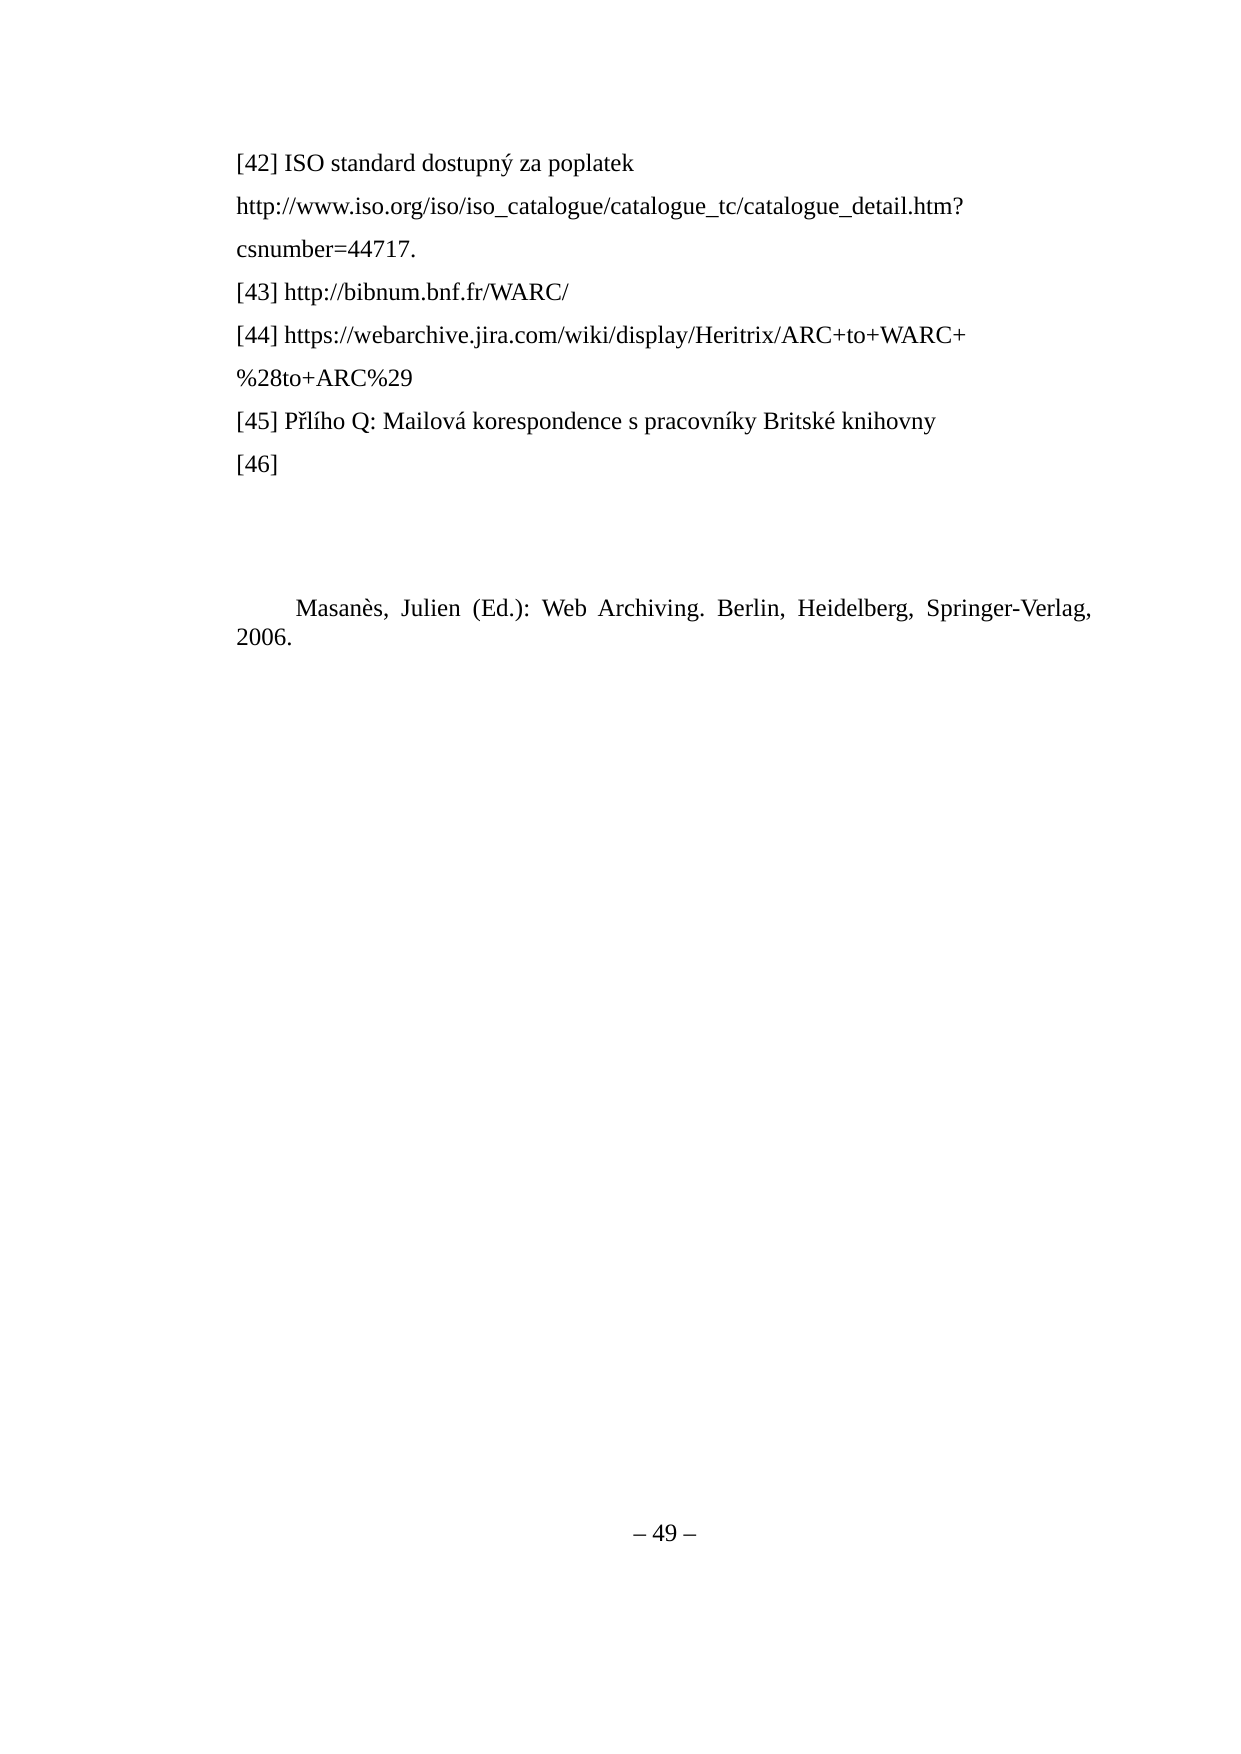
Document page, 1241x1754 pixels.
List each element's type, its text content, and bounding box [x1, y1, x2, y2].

text [44] https://webarchive.jira.com/wiki/display/Heritrix/ARC+to+WARC+%28to+ARC%29 [236, 320, 1093, 392]
text Masanès, Julien (Ed.): Web Archiving. Berlin, Heidelberg, Springer-Verlag, 2006. [236, 593, 1093, 651]
text [43] http://bibnum.bnf.fr/WARC/ [236, 277, 1093, 306]
text [42] ISO standard dostupný za poplatek http://www.iso.org/iso/iso_catalogue/catalogue_tc/catalogue_detail.htm?csnumber=44717. [236, 148, 1093, 263]
text [46] [236, 449, 1093, 478]
text [45] Přlího Q: Mailová korespondence s pracovníky Britské knihovny [236, 406, 1093, 435]
